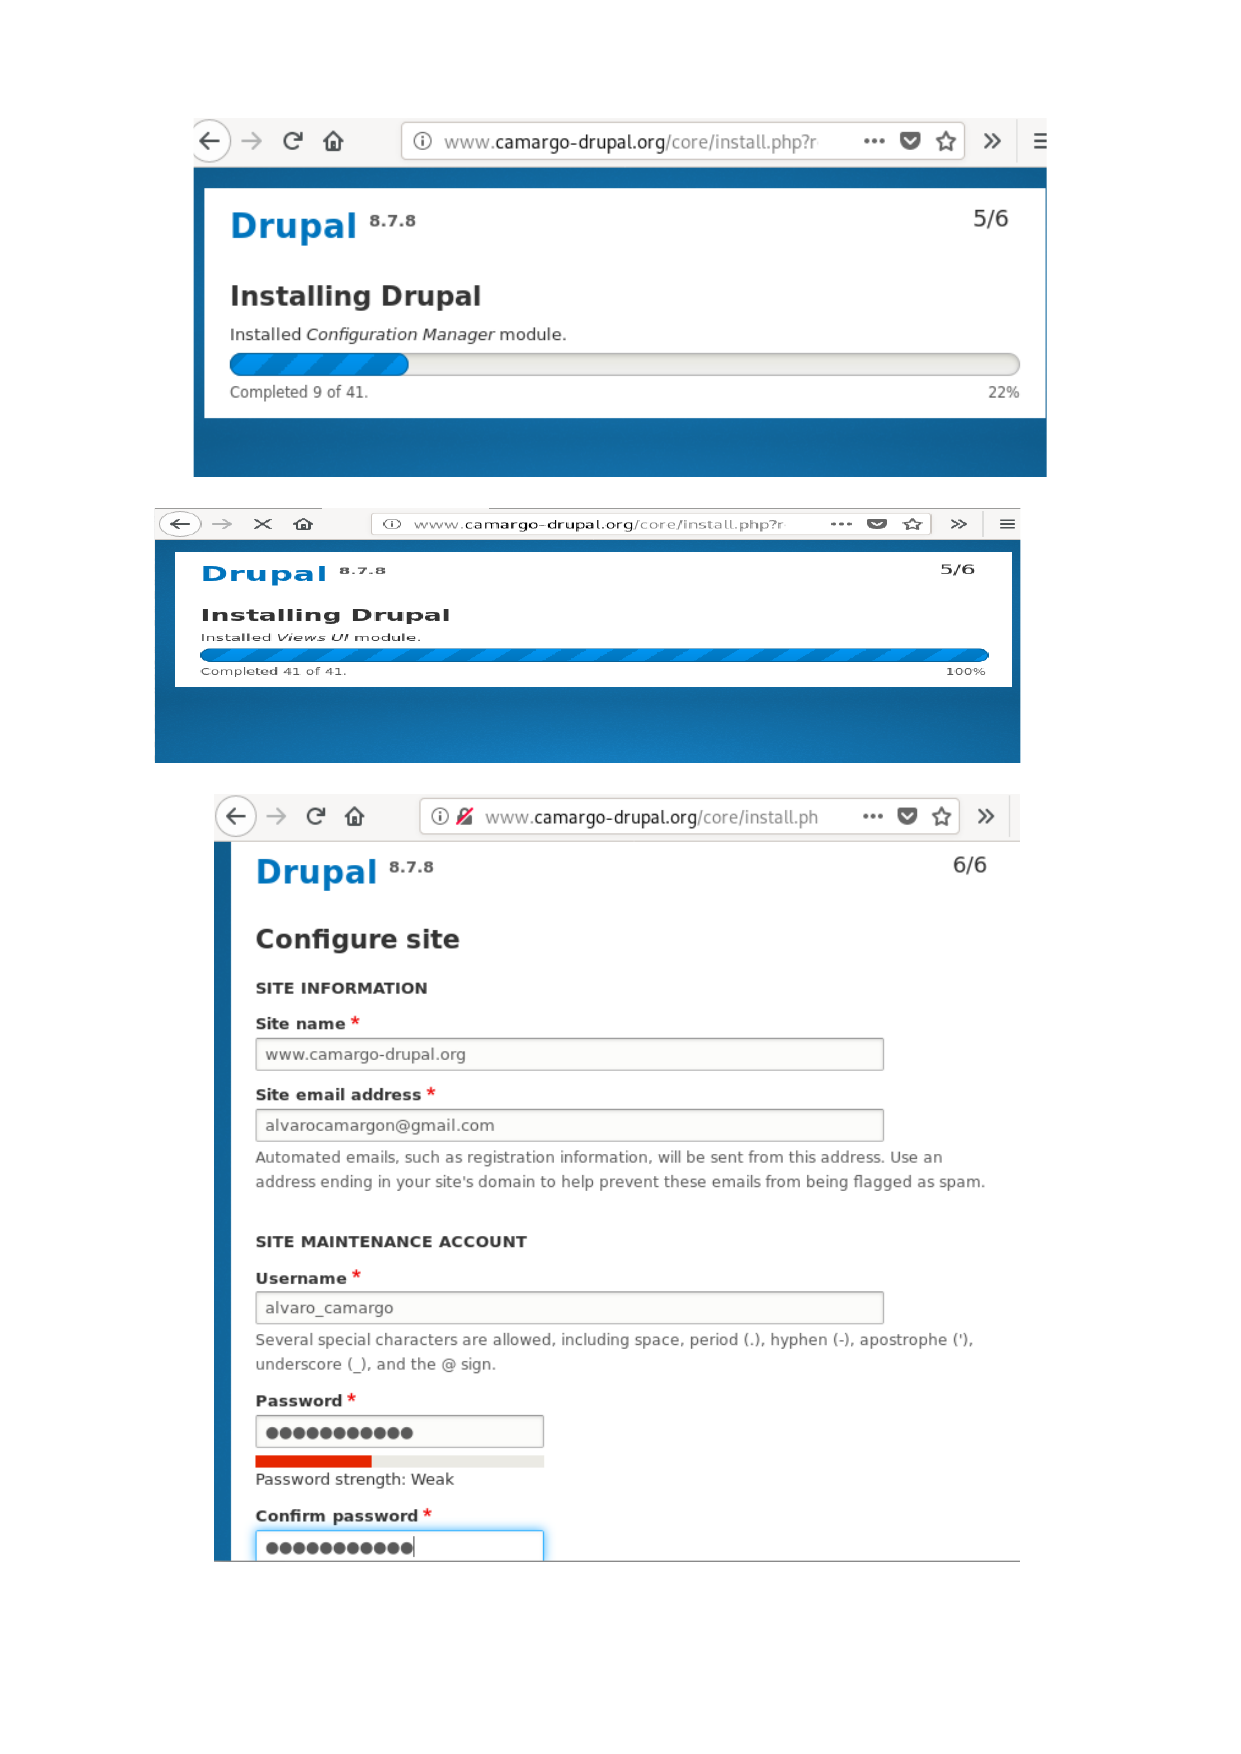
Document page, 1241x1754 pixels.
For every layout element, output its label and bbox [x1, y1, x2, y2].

picture [193, 118, 1047, 477]
picture [154, 508, 1021, 763]
picture [214, 794, 1020, 1562]
